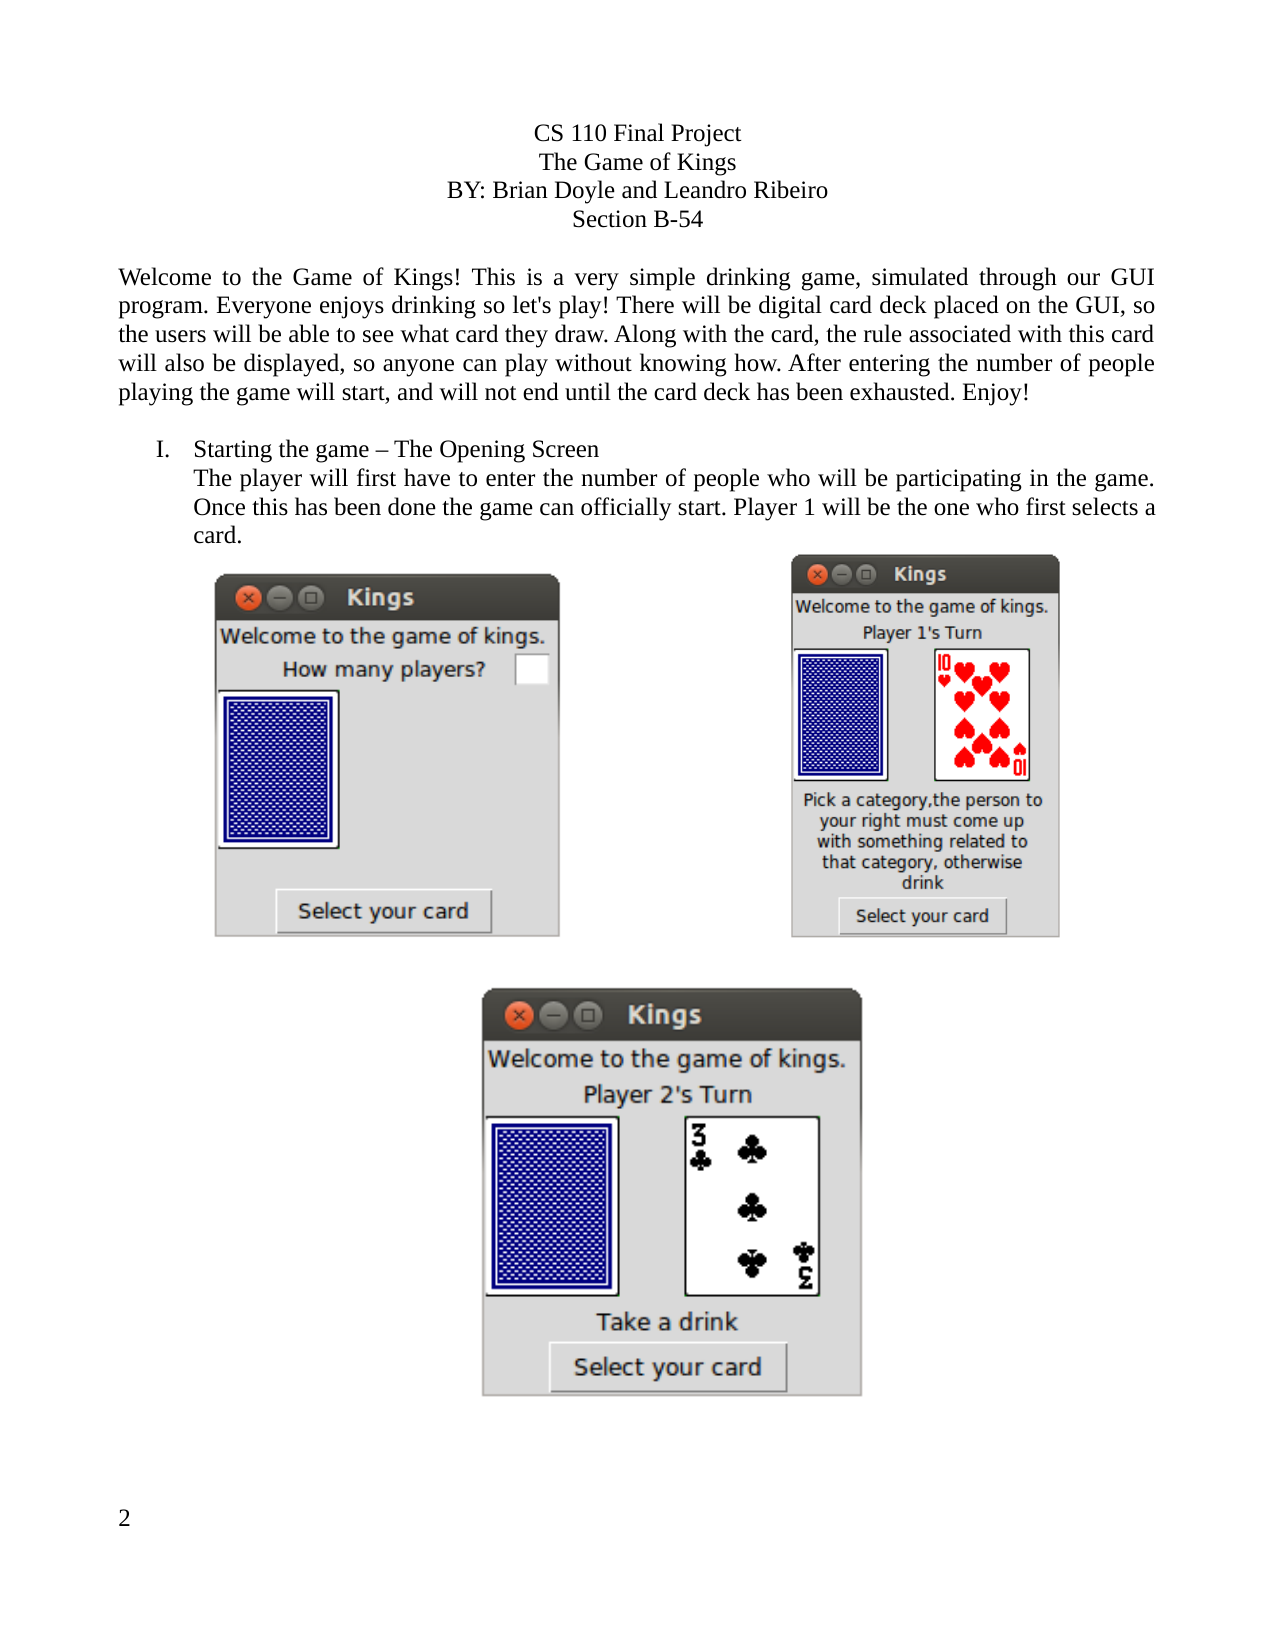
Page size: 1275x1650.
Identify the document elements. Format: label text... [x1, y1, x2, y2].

list Starting the game – The Opening Screen [156, 434, 1157, 463]
list The player will first have to enter the number of people who will be participating in the game. Once this has been done the game can officially start. Player 1 will be the one who first selects a card. [156, 463, 1157, 549]
text Welcome to the Game of Kings! This is a very simple drinking game, simulated through our GUI program. Everyone enjoys drinking so let's play! There will be digital card deck placed on the GUI, so the users will be able to see what card they draw. Along with the card, the rule associated with this card will also be displayed, so anyone can play without knowing how. After entering the number of people playing the game will start, and will not end until the card deck has been exhausted. Enjoy! [118, 262, 1157, 406]
picture [778, 552, 1075, 943]
picture [211, 566, 574, 947]
text CS 110 Final Project [118, 118, 1157, 147]
picture [473, 983, 872, 1406]
text BY: Brian Doyle and Leandro Ribeiro [118, 176, 1157, 204]
text Section B-54 [118, 204, 1157, 233]
text The Game of Kings [118, 147, 1157, 176]
